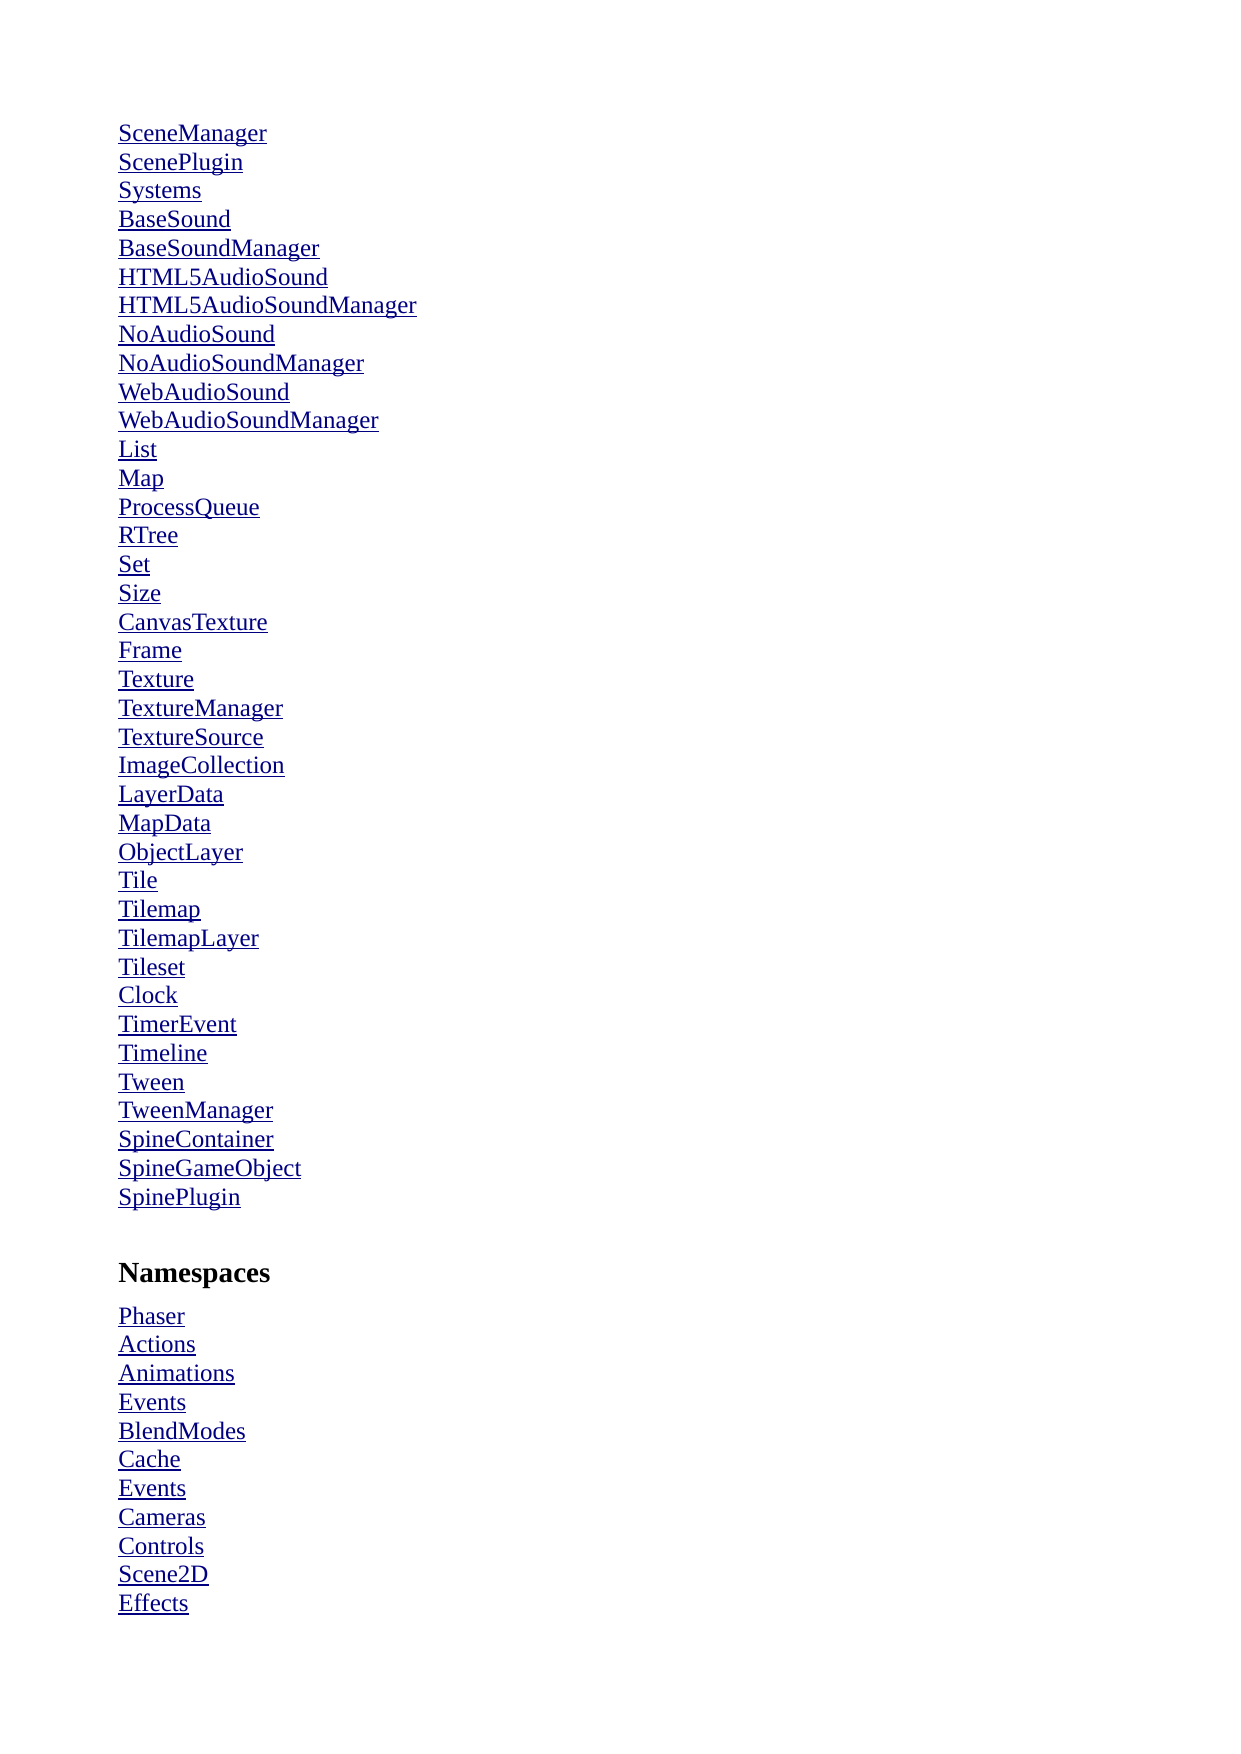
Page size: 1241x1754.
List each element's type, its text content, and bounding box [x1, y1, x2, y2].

subtitle RTree [118, 521, 1122, 549]
subtitle Texture [118, 664, 1122, 693]
subtitle Tween [118, 1067, 1122, 1096]
subtitle TimerEvent [118, 1009, 1122, 1038]
subtitle WebAudioSoundManager [118, 406, 1122, 434]
subtitle Cameras [118, 1502, 1122, 1531]
subtitle TweenManager [118, 1096, 1122, 1124]
subtitle Animations [118, 1358, 1122, 1387]
subtitle ScenePlugin [118, 147, 1122, 176]
subtitle Controls [118, 1531, 1122, 1559]
subtitle ObjectLayer [118, 837, 1122, 866]
subtitle Actions [118, 1329, 1122, 1358]
subtitle SpinePlugin [118, 1182, 1122, 1211]
subtitle MapData [118, 808, 1122, 837]
subtitle SpineGameObject [118, 1153, 1122, 1182]
subtitle WebAudioSound [118, 377, 1122, 406]
subtitle Tilemap [118, 894, 1122, 923]
subtitle Events [118, 1473, 1122, 1502]
subtitle HTML5AudioSound [118, 262, 1122, 291]
subtitle Events [118, 1387, 1122, 1416]
subtitle SceneManager [118, 118, 1122, 147]
subtitle Clock [118, 981, 1122, 1009]
subtitle Tile [118, 866, 1122, 894]
subtitle Frame [118, 636, 1122, 664]
subtitle Scene2D [118, 1559, 1122, 1588]
subtitle Phaser [118, 1301, 1122, 1329]
subtitle BaseSound [118, 204, 1122, 233]
subtitle BaseSoundManager [118, 233, 1122, 262]
subtitle TilemapLayer [118, 923, 1122, 952]
subtitle TextureSource [118, 722, 1122, 751]
subtitle Set [118, 549, 1122, 578]
subtitle HTML5AudioSoundManager [118, 291, 1122, 319]
subtitle TextureManager [118, 693, 1122, 722]
subtitle Tileset [118, 952, 1122, 981]
subtitle NoAudioSound [118, 319, 1122, 348]
subtitle Map [118, 463, 1122, 492]
subtitle CanvasTexture [118, 607, 1122, 636]
subtitle BlendModes [118, 1416, 1122, 1444]
subtitle Timeline [118, 1038, 1122, 1067]
subtitle Systems [118, 176, 1122, 204]
subtitle ProcessQueue [118, 492, 1122, 521]
subtitle LayerData [118, 779, 1122, 808]
subtitle SpineContainer [118, 1124, 1122, 1153]
subtitle Effects [118, 1588, 1122, 1617]
subtitle NoAudioSoundManager [118, 348, 1122, 377]
subtitle Cache [118, 1444, 1122, 1473]
subtitle List [118, 434, 1122, 463]
subtitle Namespaces [118, 1255, 1122, 1288]
subtitle ImageCollection [118, 751, 1122, 779]
subtitle Size [118, 578, 1122, 607]
